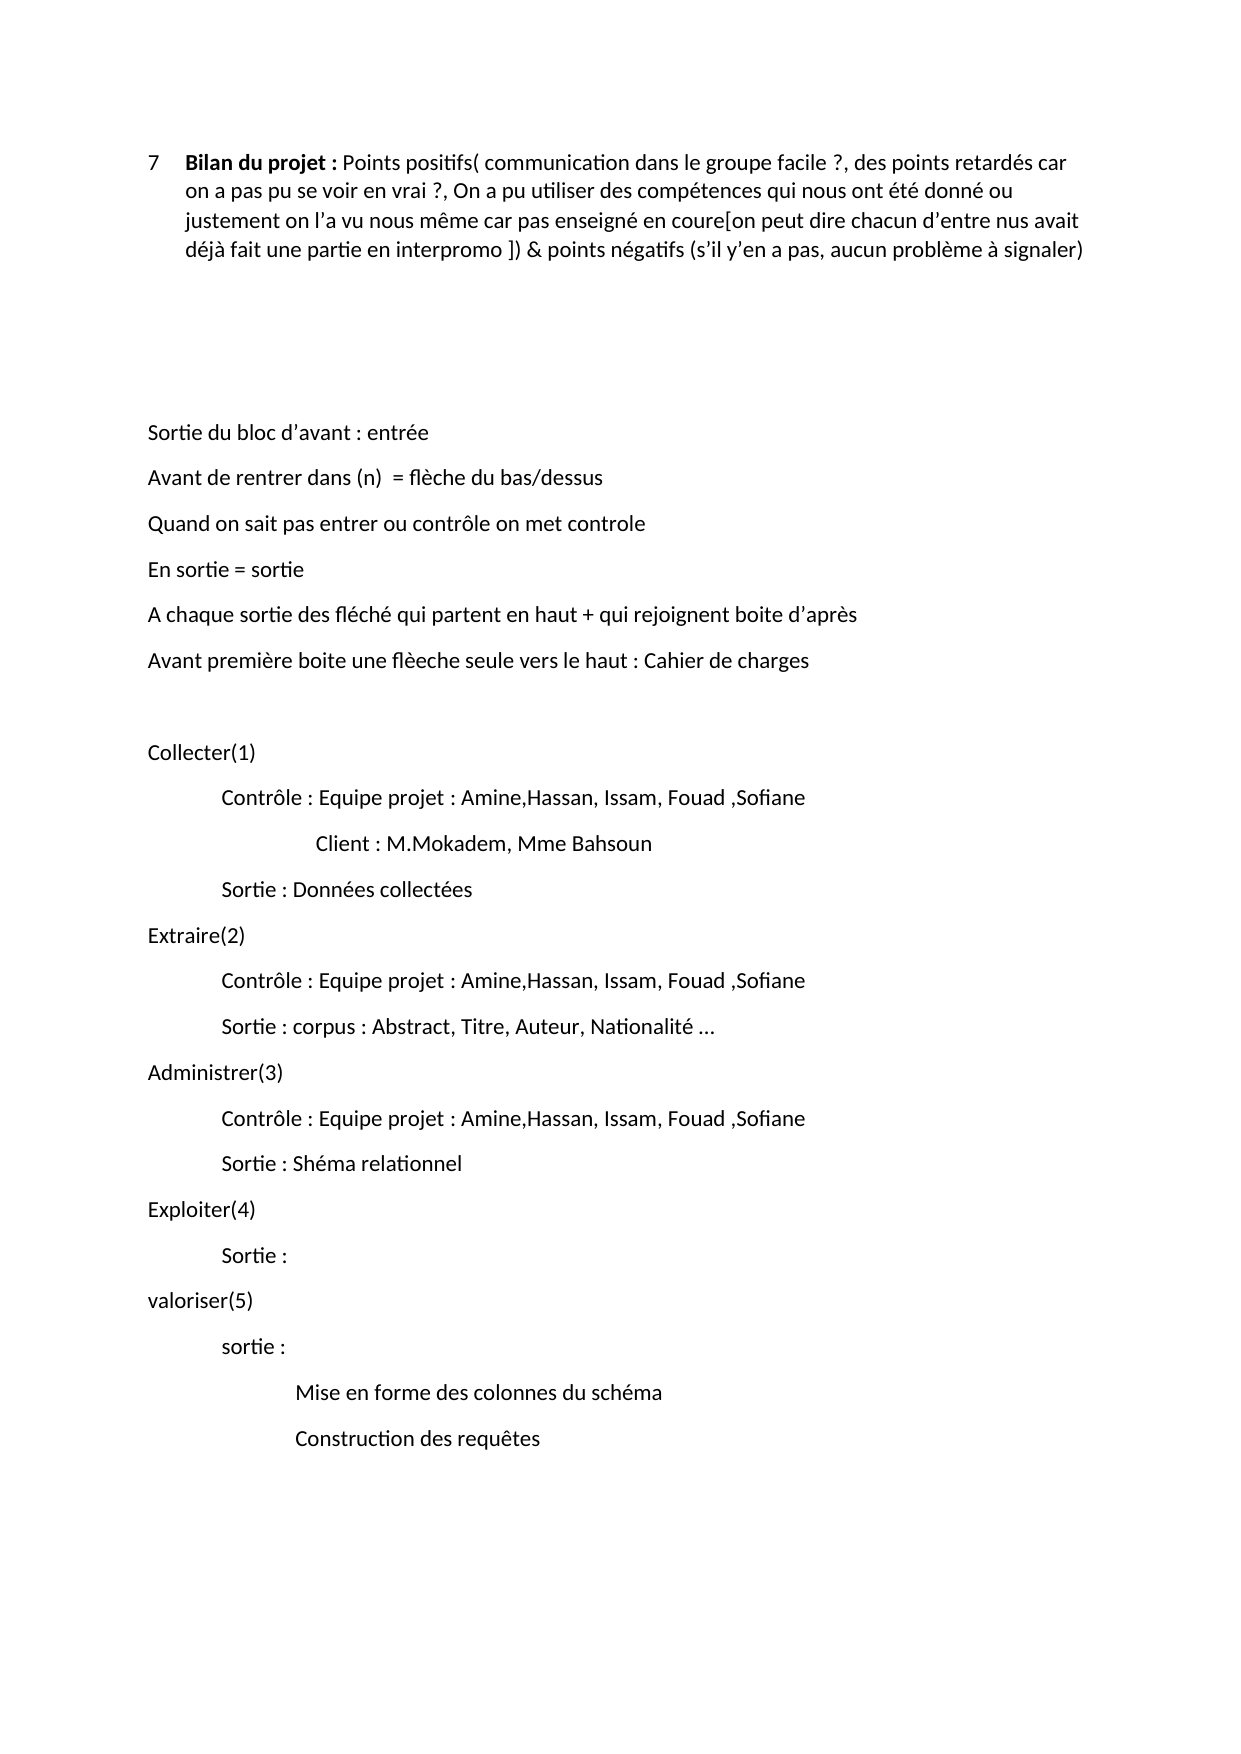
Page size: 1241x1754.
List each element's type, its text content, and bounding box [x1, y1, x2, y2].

text Collecter(1) [148, 738, 1093, 766]
text Quand on sait pas entrer ou contrôle on met controle [148, 509, 1093, 537]
text Extraire(2) [148, 921, 1093, 949]
text Administrer(3) [148, 1058, 1093, 1086]
text Contrôle : Equipe projet : Amine,Hassan, Issam, Fouad ,Sofiane [148, 966, 1093, 994]
text A chaque sortie des fléché qui partent en haut + qui rejoignent boite d’après [148, 601, 1093, 629]
text En sortie = sortie [148, 555, 1093, 583]
text Contrôle : Equipe projet : Amine,Hassan, Issam, Fouad ,Sofiane [148, 783, 1093, 812]
text Avant de rentrer dans (n) = flèche du bas/dessus [148, 463, 1093, 491]
text Sortie : Shéma relationnel [148, 1149, 1093, 1177]
text sortie : [148, 1332, 1093, 1360]
text Exploiter(4) [148, 1195, 1093, 1223]
text Contrôle : Equipe projet : Amine,Hassan, Issam, Fouad ,Sofiane [148, 1104, 1093, 1132]
text Sortie : Données collectées [148, 875, 1093, 903]
list Bilan du projet : Points positifs( communication dans le groupe facile ?, des points retardés car on a pas pu se voir en vrai ?, On a pu utiliser des compétences qui nous ont été donné ou justement on l’a vu nous même car pas enseigné en coure[on peut dire chacun d’entre nus avait déjà fait une partie en interpromo ]) & points négatifs (s’il y’en a pas, aucun problème à signaler) [148, 148, 1093, 263]
text Client : M.Mokadem, Mme Bahsoun [295, 829, 1093, 857]
text Sortie : [148, 1241, 1093, 1269]
text Sortie : corpus : Abstract, Titre, Auteur, Nationalité … [148, 1012, 1093, 1040]
text Sortie du bloc d’avant : entrée [148, 418, 1093, 446]
text Mise en forme des colonnes du schéma [148, 1378, 1093, 1406]
text Avant première boite une flèeche seule vers le haut : Cahier de charges [148, 646, 1093, 674]
text Construction des requêtes [221, 1424, 1093, 1452]
text valoriser(5) [148, 1287, 1093, 1314]
